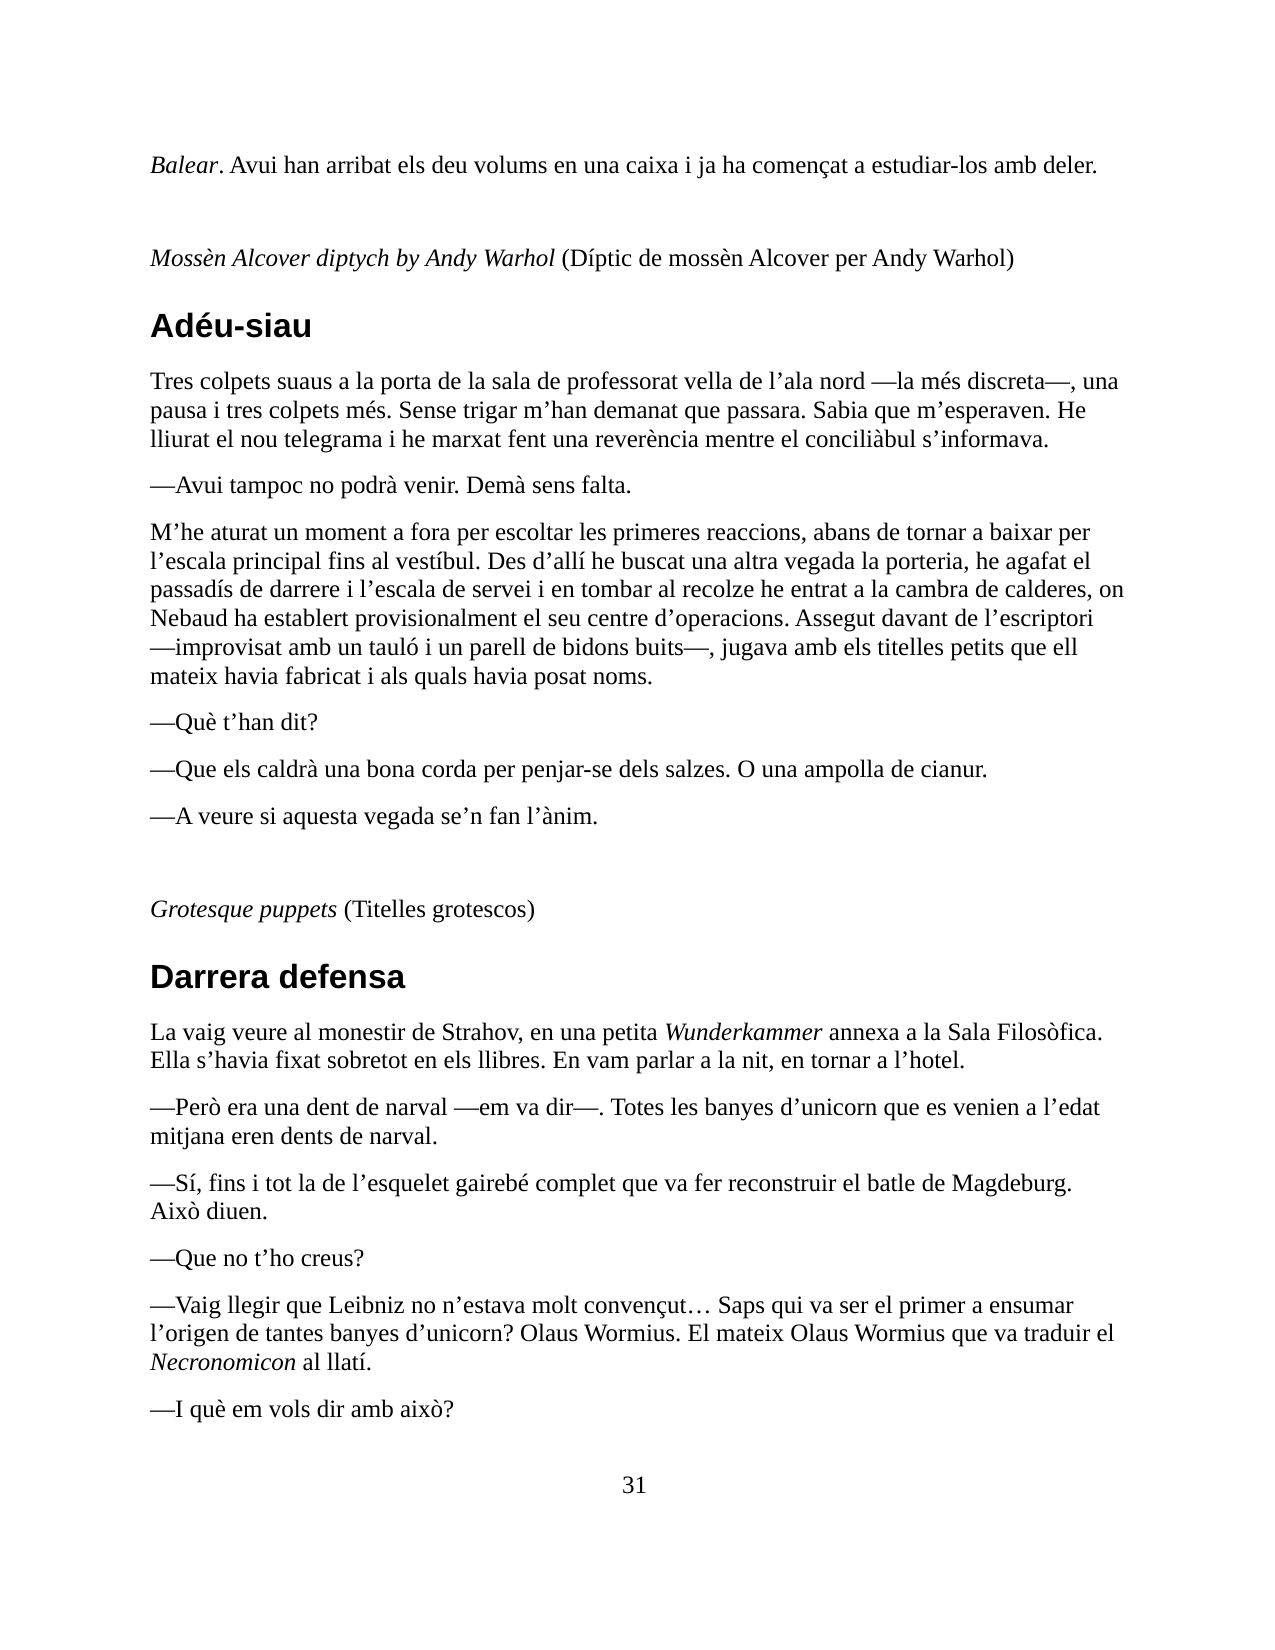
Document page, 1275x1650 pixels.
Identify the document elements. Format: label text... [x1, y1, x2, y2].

text La vaig veure al monestir de Strahov, en una petita Wunderkammer annexa a la Sala Filosòfica. Ella s’havia fixat sobretot en els llibres. En vam parlar a la nit, en tornar a l’hotel. [150, 1017, 1125, 1074]
text Tres colpets suaus a la porta de la sala de professorat vella de l’ala nord —la més discreta—, una pausa i tres colpets més. Sense trigar m’han demanat que passara. Sabia que m’esperaven. He lliurat el nou telegrama i he marxat fent una reverència mentre el conciliàbul s’informava. [150, 366, 1125, 452]
text Balear. Avui han arribat els deu volums en una caixa i ja ha començat a estudiar-los amb deler. [150, 150, 1125, 179]
text —Que no t’ho creus? [150, 1243, 1125, 1272]
text —Avui tampoc no podrà venir. Demà sens falta. [150, 470, 1125, 499]
text M’he aturat un moment a fora per escoltar les primeres reaccions, abans de tornar a baixar per l’escala principal fins al vestíbul. Des d’allí he buscat una altra vegada la porteria, he agafat el passadís de darrere i l’escala de servei i en tombar al recolze he entrat a la cambra de calderes, on Nebaud ha establert provisionalment el seu centre d’operacions. Assegut davant de l’escriptori —improvisat amb un tauló i un parell de bidons buits—, jugava amb els titelles petits que ell mateix havia fabricat i als quals havia posat noms. [150, 517, 1125, 689]
text —Que els caldrà una bona corda per penjar-se dels salzes. O una ampolla de cianur. [150, 754, 1125, 783]
text —A veure si aquesta vegada se’n fan l’ànim. [150, 801, 1125, 829]
text —Vaig llegir que Leibniz no n’estava molt convençut… Saps qui va ser el primer a ensumar l’origen de tantes banyes d’unicorn? Olaus Wormius. El mateix Olaus Wormius que va traduir el Necronomicon al llatí. [150, 1290, 1125, 1376]
text Mossèn Alcover diptych by Andy Warhol (Díptic de mossèn Alcover per Andy Warhol) [150, 243, 1125, 272]
subtitle Adéu-siau [150, 306, 1125, 345]
text —I què em vols dir amb això? [150, 1394, 1125, 1423]
text Grotesque puppets (Titelles grotescos) [150, 894, 1125, 923]
text —Què t’han dit? [150, 707, 1125, 736]
subtitle Darrera defensa [150, 957, 1125, 995]
text —Però era una dent de narval —em va dir—. Totes les banyes d’unicorn que es venien a l’edat mitjana eren dents de narval. [150, 1092, 1125, 1150]
text —Sí, fins i tot la de l’esquelet gairebé complet que va fer reconstruir el batle de Magdeburg. Això diuen. [150, 1168, 1125, 1225]
